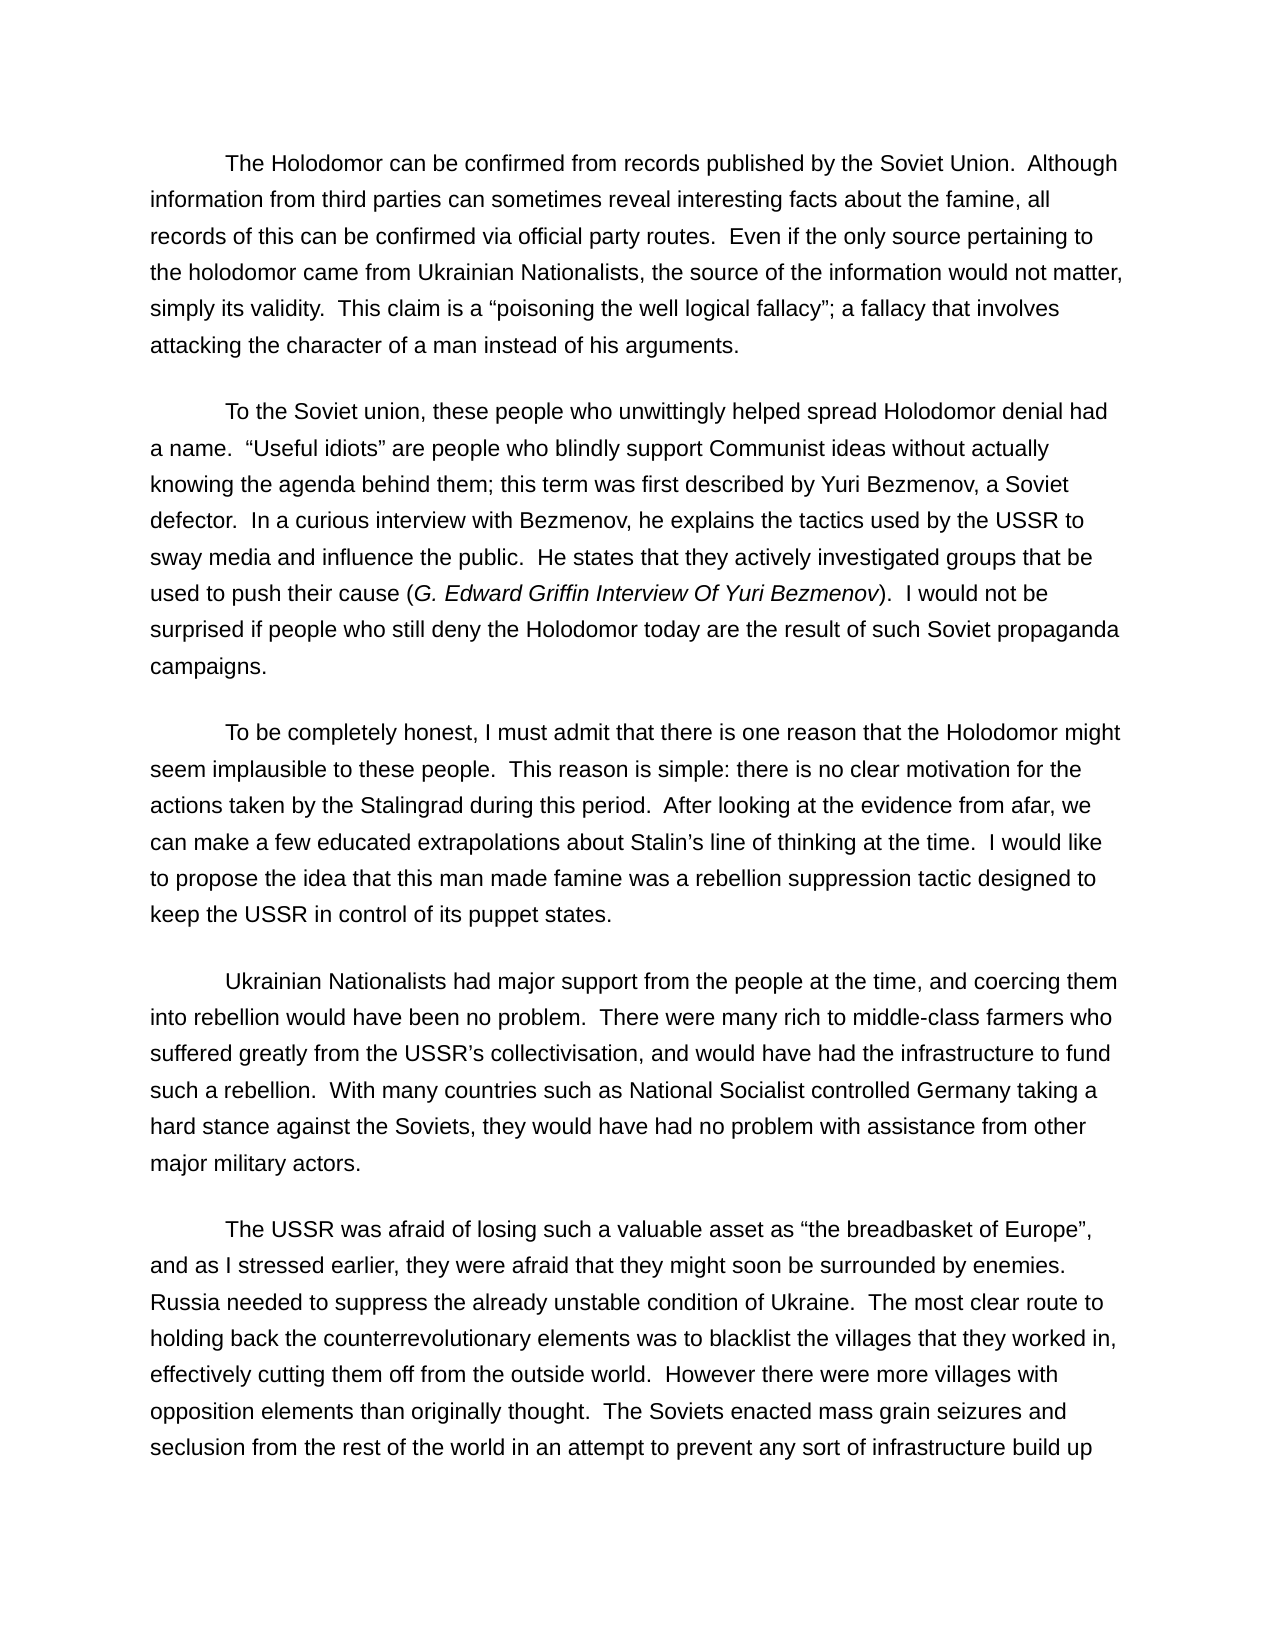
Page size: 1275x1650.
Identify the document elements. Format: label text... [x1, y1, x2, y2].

text To be completely honest, I must admit that there is one reason that the Holodomor might seem implausible to these people. This reason is simple: there is no clear motivation for the actions taken by the Stalingrad during this period. After looking at the evidence from afar, we can make a few educated extrapolations about Stalin’s line of thinking at the time. I would like to propose the idea that this man made famine was a rebellion suppression tactic designed to keep the USSR in control of its puppet states. [150, 719, 1125, 927]
text The Holodomor can be confirmed from records published by the Soviet Union. Although information from third parties can sometimes reveal interesting facts about the famine, all records of this can be confirmed via official party routes. Even if the only source pertaining to the holodomor came from Ukrainian Nationalists, the source of the information would not matter, simply its validity. This claim is a “poisoning the well logical fallacy”; a fallacy that involves attacking the character of a man instead of his arguments. [150, 150, 1125, 358]
text To the Soviet union, these people who unwittingly helped spread Holodomor denial had a name. “Useful idiots” are people who blindly support Communist ideas without actually knowing the agenda behind them; this term was first described by Yuri Bezmenov, a Soviet defector. In a curious interview with Bezmenov, he explains the tactics used by the USSR to sway media and influence the public. He states that they actively investigated groups that be used to push their cause (G. Edward Griffin Interview Of Yuri Bezmenov). I would not be surprised if people who still deny the Holodomor today are the result of such Soviet propaganda campaigns. [150, 398, 1125, 679]
text The USSR was afraid of losing such a valuable asset as “the breadbasket of Europe”, and as I stressed earlier, they were afraid that they might soon be surrounded by enemies. Russia needed to suppress the already unstable condition of Ukraine. The most clear route to holding back the counterrevolutionary elements was to blacklist the villages that they worked in, effectively cutting them off from the outside world. However there were more villages with opposition elements than originally thought. The Soviets enacted mass grain seizures and seclusion from the rest of the world in an attempt to prevent any sort of infrastructure build up [150, 1216, 1125, 1461]
text Ukrainian Nationalists had major support from the people at the time, and coercing them into rebellion would have been no problem. There were many rich to middle-class farmers who suffered greatly from the USSR’s collectivisation, and would have had the infrastructure to fund such a rebellion. With many countries such as National Socialist controlled Germany taking a hard stance against the Soviets, they would have had no problem with assistance from other major military actors. [150, 968, 1125, 1176]
